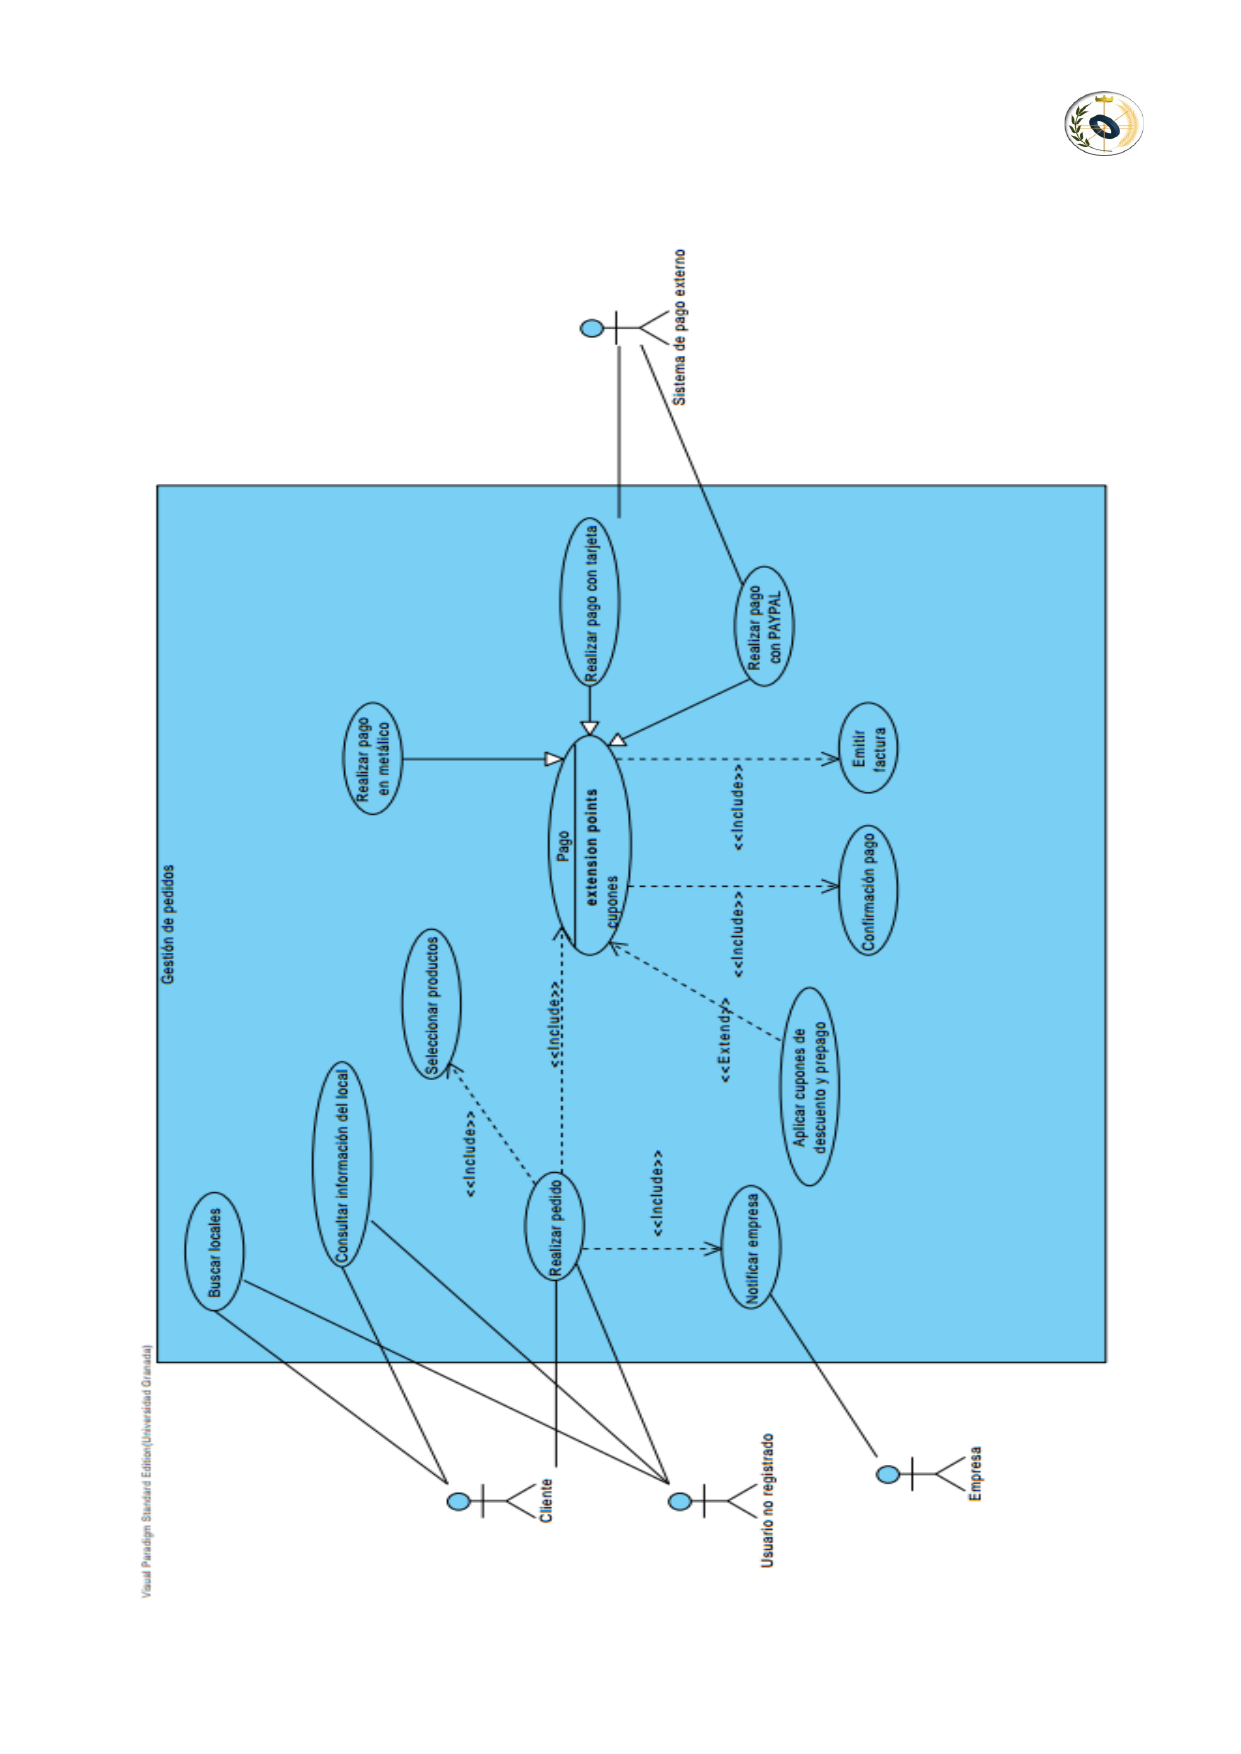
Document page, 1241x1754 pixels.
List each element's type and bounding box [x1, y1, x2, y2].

picture [123, 227, 1131, 1605]
picture [1064, 91, 1144, 156]
